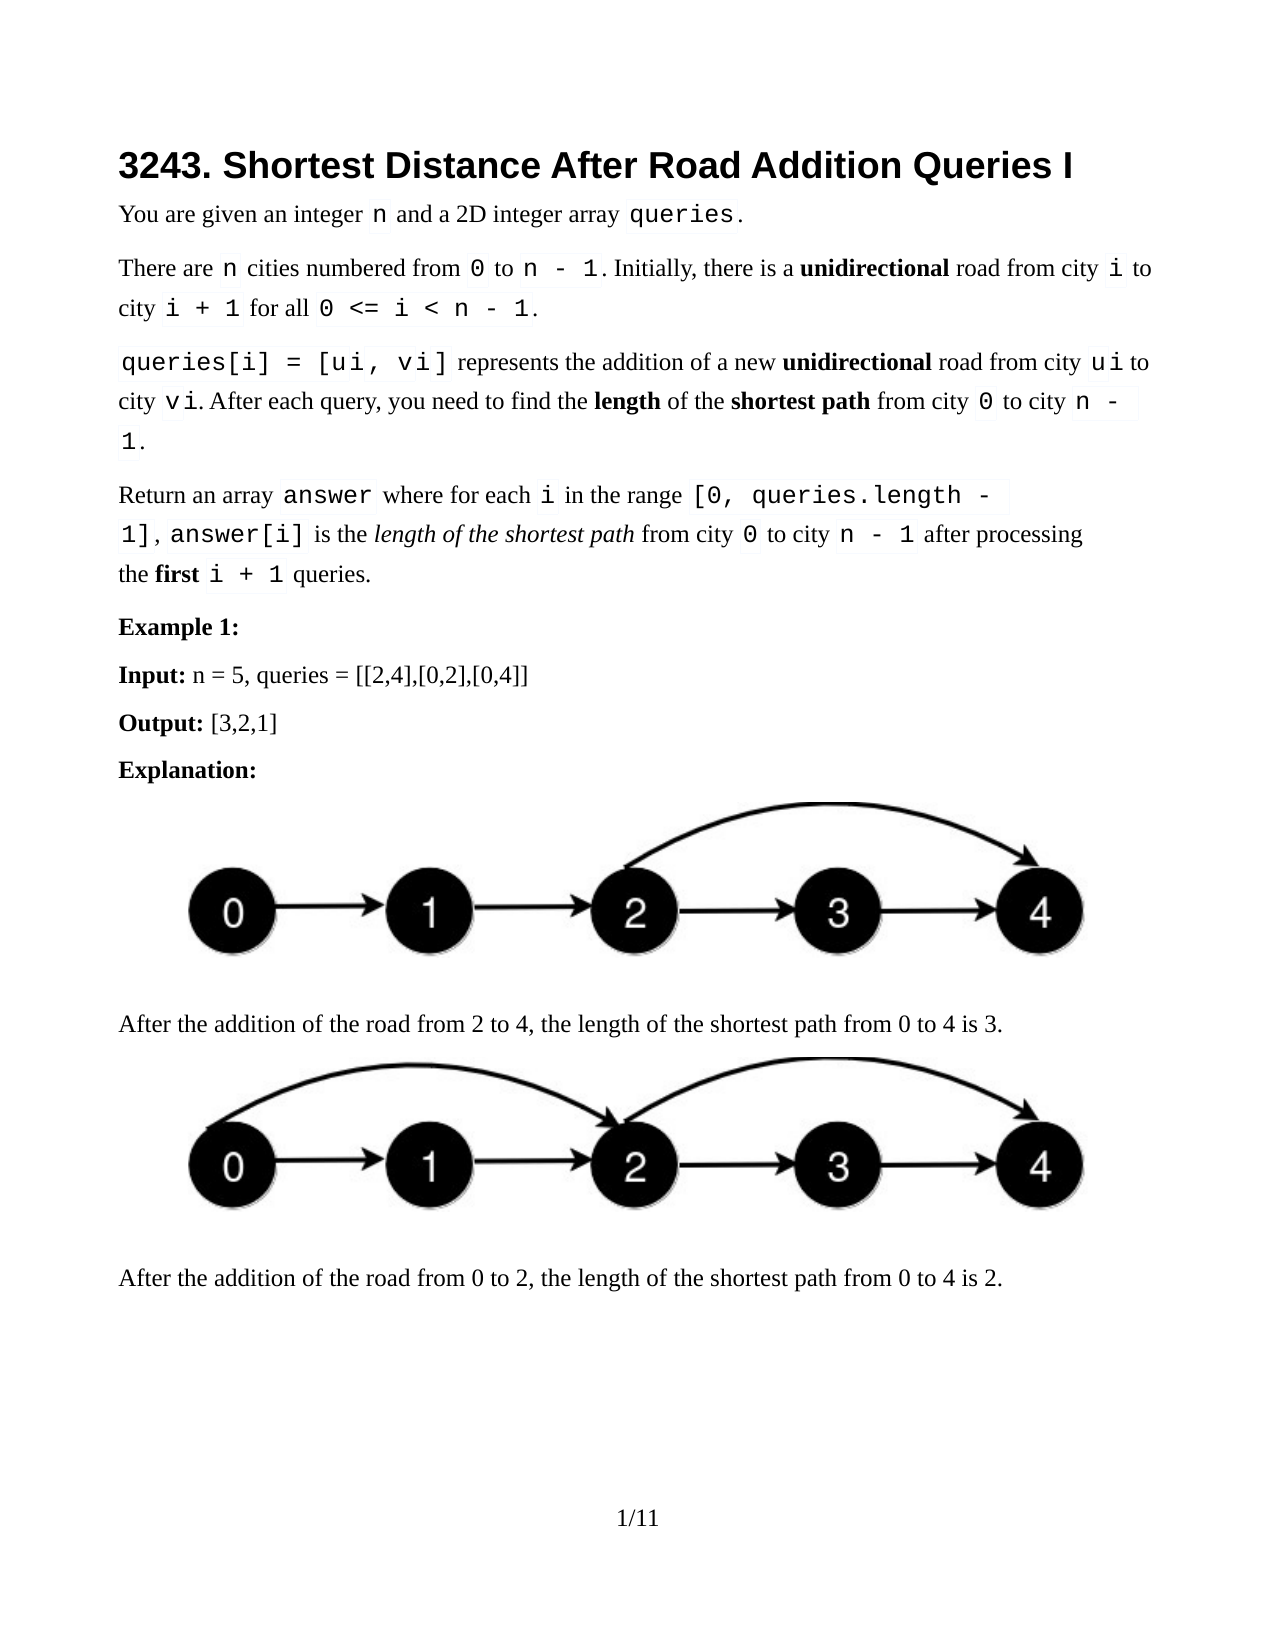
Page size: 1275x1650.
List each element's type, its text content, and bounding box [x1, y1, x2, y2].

text You are given an integer [118, 199, 369, 233]
text Example 1: [118, 612, 1157, 641]
text n [370, 200, 390, 233]
text Output: [3,2,1] [118, 708, 1157, 736]
text Explanation: [118, 755, 1157, 784]
picture [187, 1057, 1088, 1212]
text Return an array answer where for each i in the range [0, queries.length - 1], answer[i] is the length of the shortest path from city 0 to city n - 1 after processing the first i + 1 queries. [118, 479, 1157, 593]
text After the addition of the road from 2 to 4, the length of the shortest path from 0 to 4 is 3. [118, 1009, 1157, 1038]
text . [738, 199, 1157, 233]
text queries[i] = [ui, vi] represents the addition of a new unidirectional road from city ui to city vi. After each query, you need to find the length of the shortest path from city 0 to city n - 1. [118, 346, 1157, 460]
subtitle 3243. Shortest Distance After Road Addition Queries I [118, 143, 1157, 186]
text After the addition of the road from 0 to 2, the length of the shortest path from 0 to 4 is 2. [118, 1263, 1157, 1292]
text Input: n = 5, queries = [[2,4],[0,2],[0,4]] [118, 660, 1157, 689]
text There are n cities numbered from 0 to n - 1. Initially, there is a unidirectional road from city i to city i + 1 for all 0 <= i < n - 1. [118, 253, 1157, 327]
text and a 2D integer array [391, 199, 626, 233]
picture [187, 802, 1088, 958]
text queries [627, 200, 737, 233]
